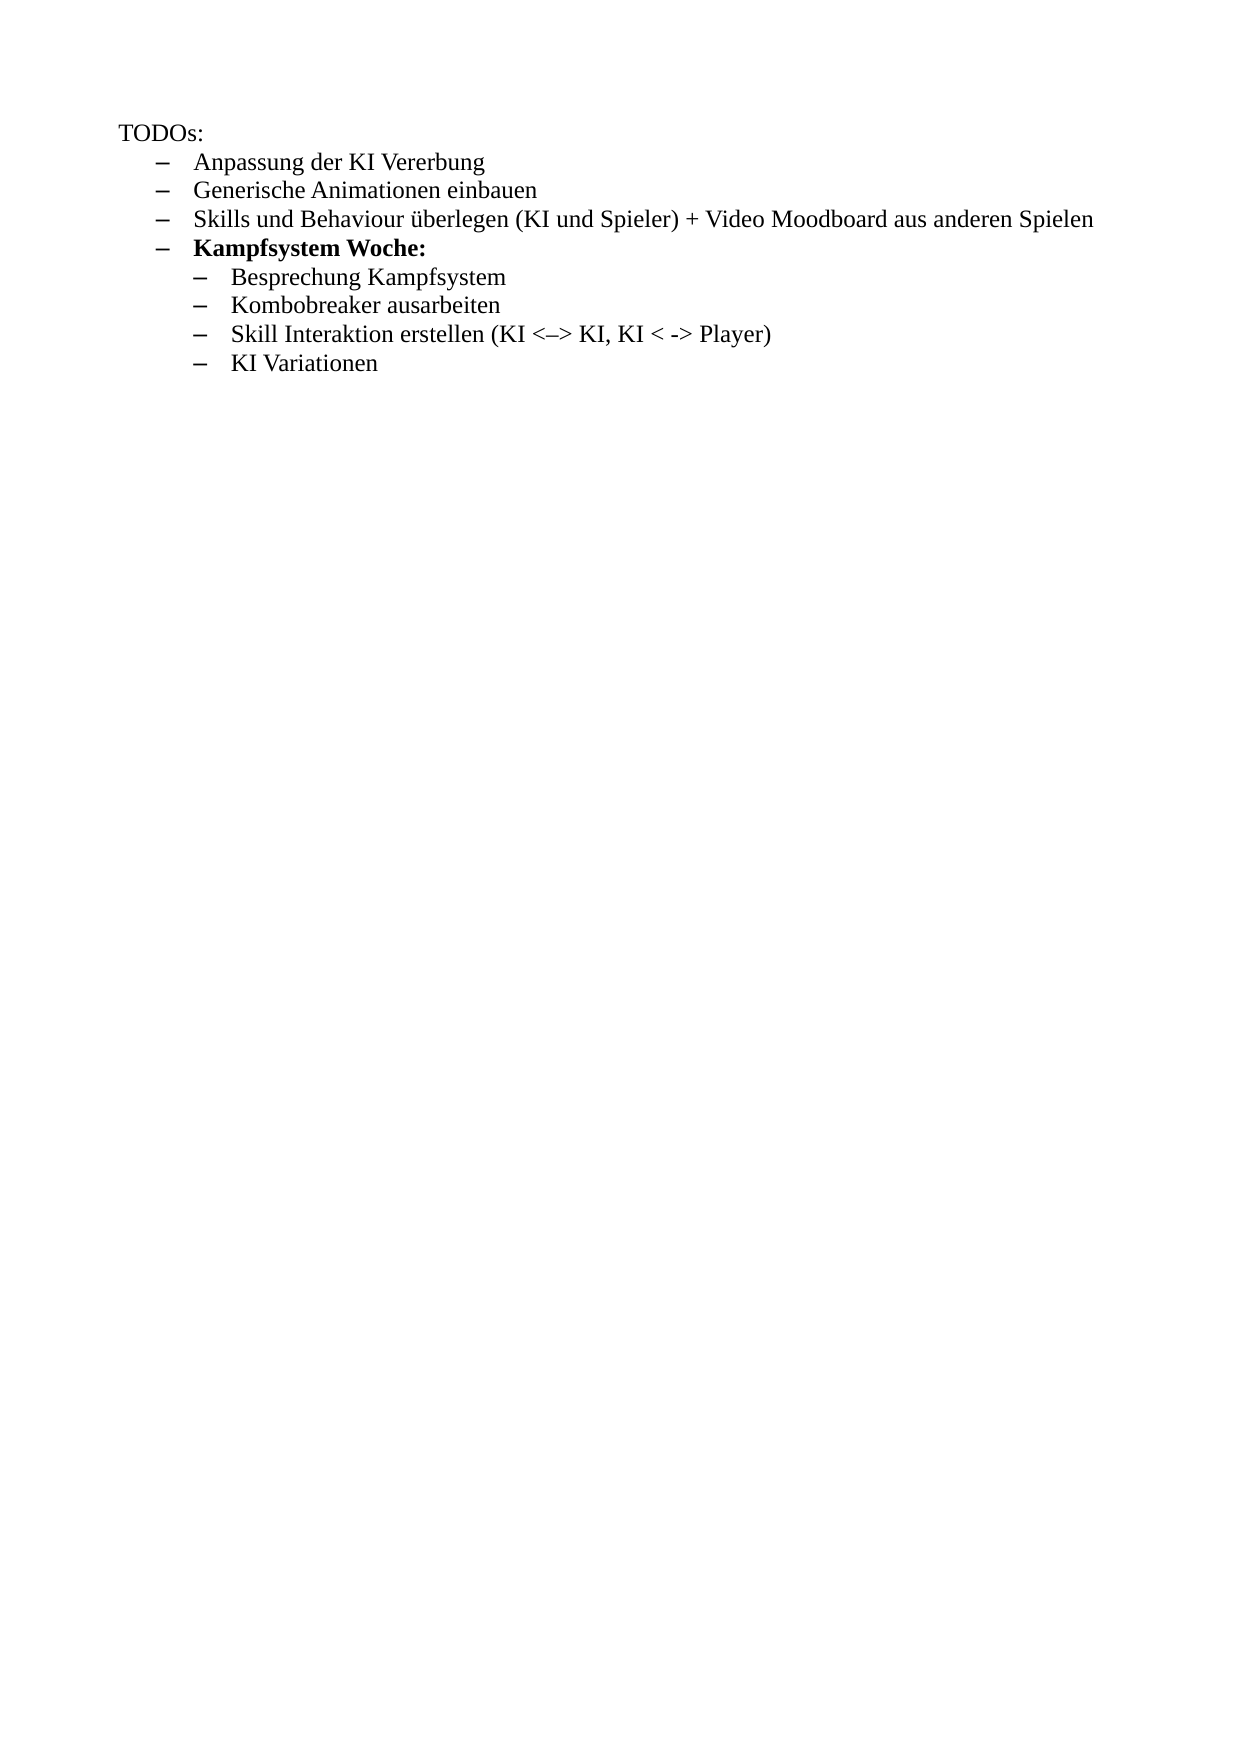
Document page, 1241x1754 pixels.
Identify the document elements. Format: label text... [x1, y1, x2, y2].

list Skill Interaktion erstellen (KI <–> KI, KI < -> Player) [193, 319, 1122, 348]
list Generische Animationen einbauen [156, 176, 1122, 204]
list Skills und Behaviour überlegen (KI und Spieler) + Video Moodboard aus anderen Spielen [156, 204, 1122, 233]
list Anpassung der KI Vererbung [156, 147, 1122, 176]
list Kombobreaker ausarbeiten [193, 291, 1122, 319]
text TODOs: [118, 118, 1122, 147]
list Kampfsystem Woche: [156, 233, 1122, 262]
list Besprechung Kampfsystem [193, 262, 1122, 291]
list KI Variationen [193, 348, 1122, 377]
